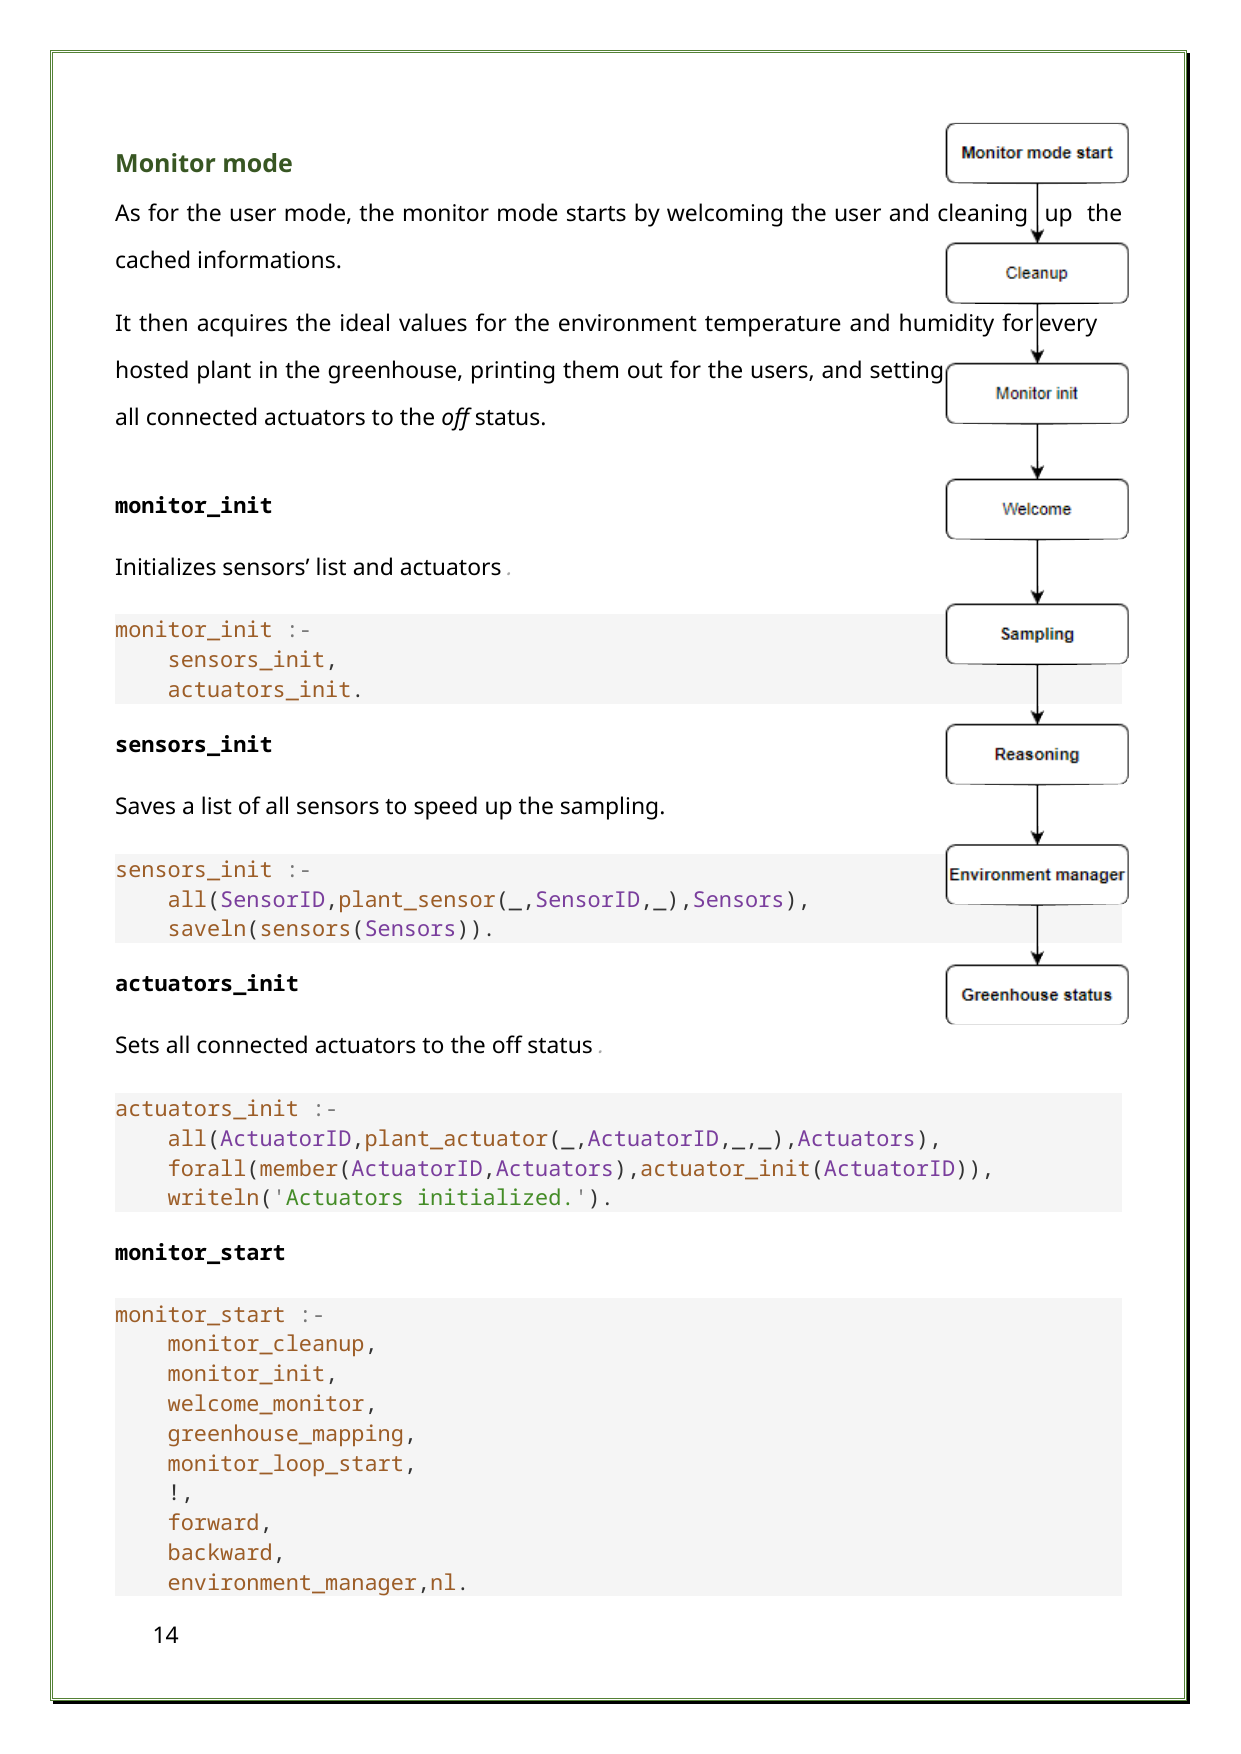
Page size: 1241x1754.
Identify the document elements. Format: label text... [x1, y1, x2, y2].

text greenhouse_mapping, [115, 1418, 1122, 1447]
text It then acquires the ideal values for the environment temperature and humidity for every hosted plant in the greenhouse, printing them out for the users, and setting all connected actuators to the off status. [115, 307, 1035, 432]
text actuators_init :- [115, 1093, 1122, 1123]
text saveln(sensors(Sensors)). [115, 913, 1035, 943]
text monitor_start :- [115, 1298, 1122, 1328]
text [1039, 674, 1122, 704]
subtitle sensors_init [115, 729, 945, 759]
text sensors_init :- [115, 854, 945, 883]
text monitor_init :- [115, 614, 945, 644]
text As for the user mode, the monitor mode starts by welcoming the user and cleaning up the cached informations. [1039, 197, 1122, 240]
text [1039, 551, 1122, 582]
subtitle actuators_init [115, 968, 945, 998]
text forall(member(ActuatorID,Actuators),actuator_init(ActuatorID)), [115, 1153, 1122, 1182]
text monitor_init, [115, 1358, 1122, 1388]
text !, [115, 1477, 1122, 1507]
text monitor_loop_start, [115, 1447, 1122, 1477]
text [1039, 913, 1122, 943]
text writeln('Actuators initialized.'). [115, 1182, 1122, 1212]
text Saves a list of all sensors to speed up the sampling. [115, 790, 1035, 821]
text [1039, 790, 1122, 821]
text all(ActuatorID,plant_actuator(_,ActuatorID,_,_),Actuators), [115, 1123, 1122, 1153]
text sensors_init, [115, 644, 1035, 674]
text actuators_init. [115, 674, 1035, 704]
subtitle monitor_start [115, 1237, 1122, 1267]
subtitle Monitor mode [115, 146, 946, 180]
text Initializes sensors’ list and actuators. [115, 551, 1035, 582]
text It then acquires the ideal values for the environment temperature and humidity for every hosted plant in the greenhouse, printing them out for the users, and setting all connected actuators to the off status. [1039, 307, 1122, 360]
text backward, [115, 1537, 1122, 1567]
text monitor_cleanup, [115, 1328, 1122, 1358]
subtitle monitor_init [115, 489, 945, 519]
text As for the user mode, the monitor mode starts by welcoming the user and cleaning up the cached informations. [115, 197, 1035, 275]
text environment_manager,nl. [115, 1567, 1122, 1596]
text forward, [115, 1507, 1122, 1537]
text Sets all connected actuators to the off status. [115, 1029, 1122, 1061]
text [1039, 664, 1122, 674]
text welcome_monitor, [115, 1388, 1122, 1418]
text all(SensorID,plant_sensor(_,SensorID,_),Sensors), [115, 883, 1035, 913]
